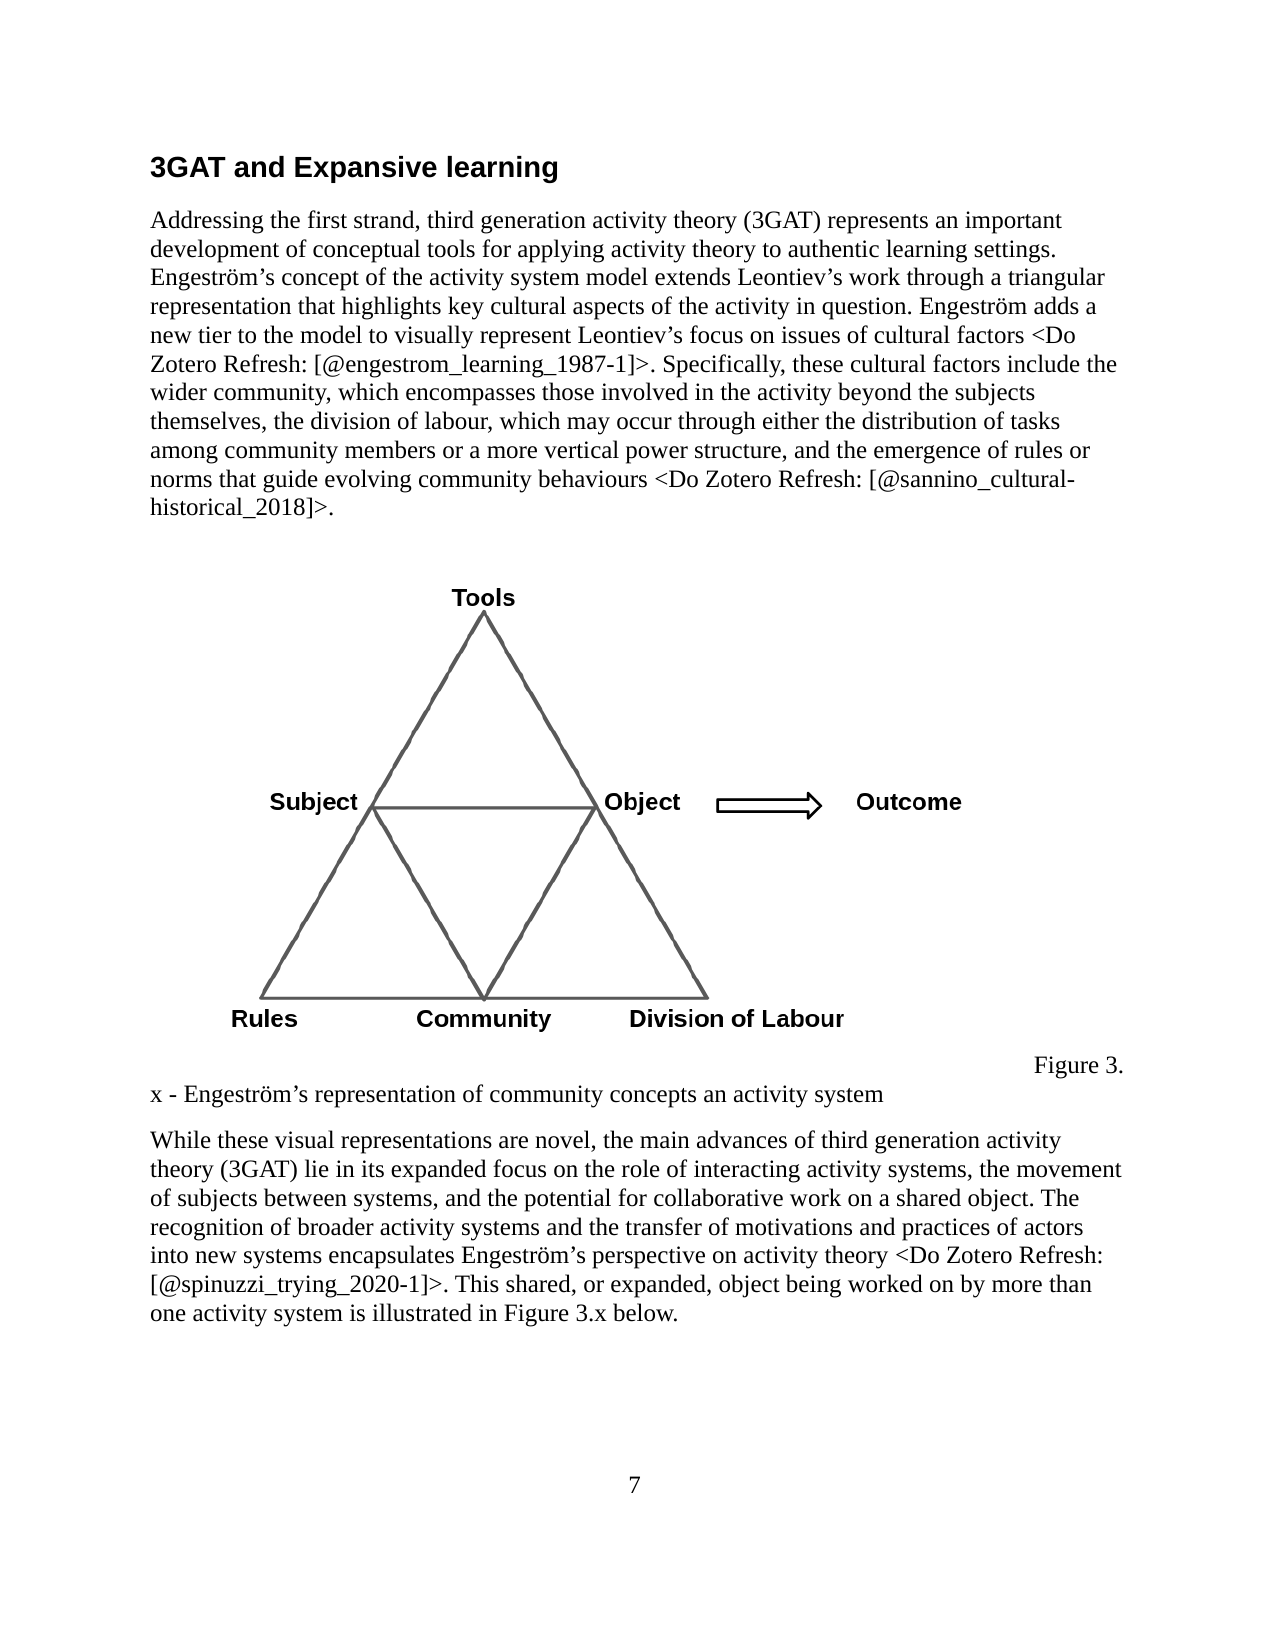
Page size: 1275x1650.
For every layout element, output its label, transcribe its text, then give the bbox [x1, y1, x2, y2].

text Addressing the first strand, third generation activity theory (3GAT) represents an important development of conceptual tools for applying activity theory to authentic learning settings. Engeström’s concept of the activity system model extends Leontiev’s work through a triangular representation that highlights key cultural aspects of the activity in question. Engeström adds a new tier to the model to visually represent Leontiev’s focus on issues of cultural factors <Do Zotero Refresh: [@engestrom_learning_1987-1]>. Specifically, these cultural factors include the wider community, which encompasses those involved in the activity beyond the subjects themselves, the division of labour, which may occur through either the distribution of tasks among community members or a more vertical power structure, and the emergence of rules or norms that guide evolving community behaviours <Do Zotero Refresh: [@sannino_cultural-historical_2018]>. [150, 205, 1125, 521]
picture [150, 539, 1028, 1074]
text Figure 3. x - Engeström’s representation of community concepts an activity system [150, 539, 1125, 1107]
subtitle 3GAT and Expansive learning [150, 150, 1125, 183]
text While these visual representations are novel, the main advances of third generation activity theory (3GAT) lie in its expanded focus on the role of interacting activity systems, the movement of subjects between systems, and the potential for collaborative work on a shared object. The recognition of broader activity systems and the transfer of motivations and practices of actors into new systems encapsulates Engeström’s perspective on activity theory <Do Zotero Refresh: [@spinuzzi_trying_2020-1]>. This shared, or expanded, object being worked on by more than one activity system is illustrated in Figure 3.x below. [150, 1125, 1125, 1327]
